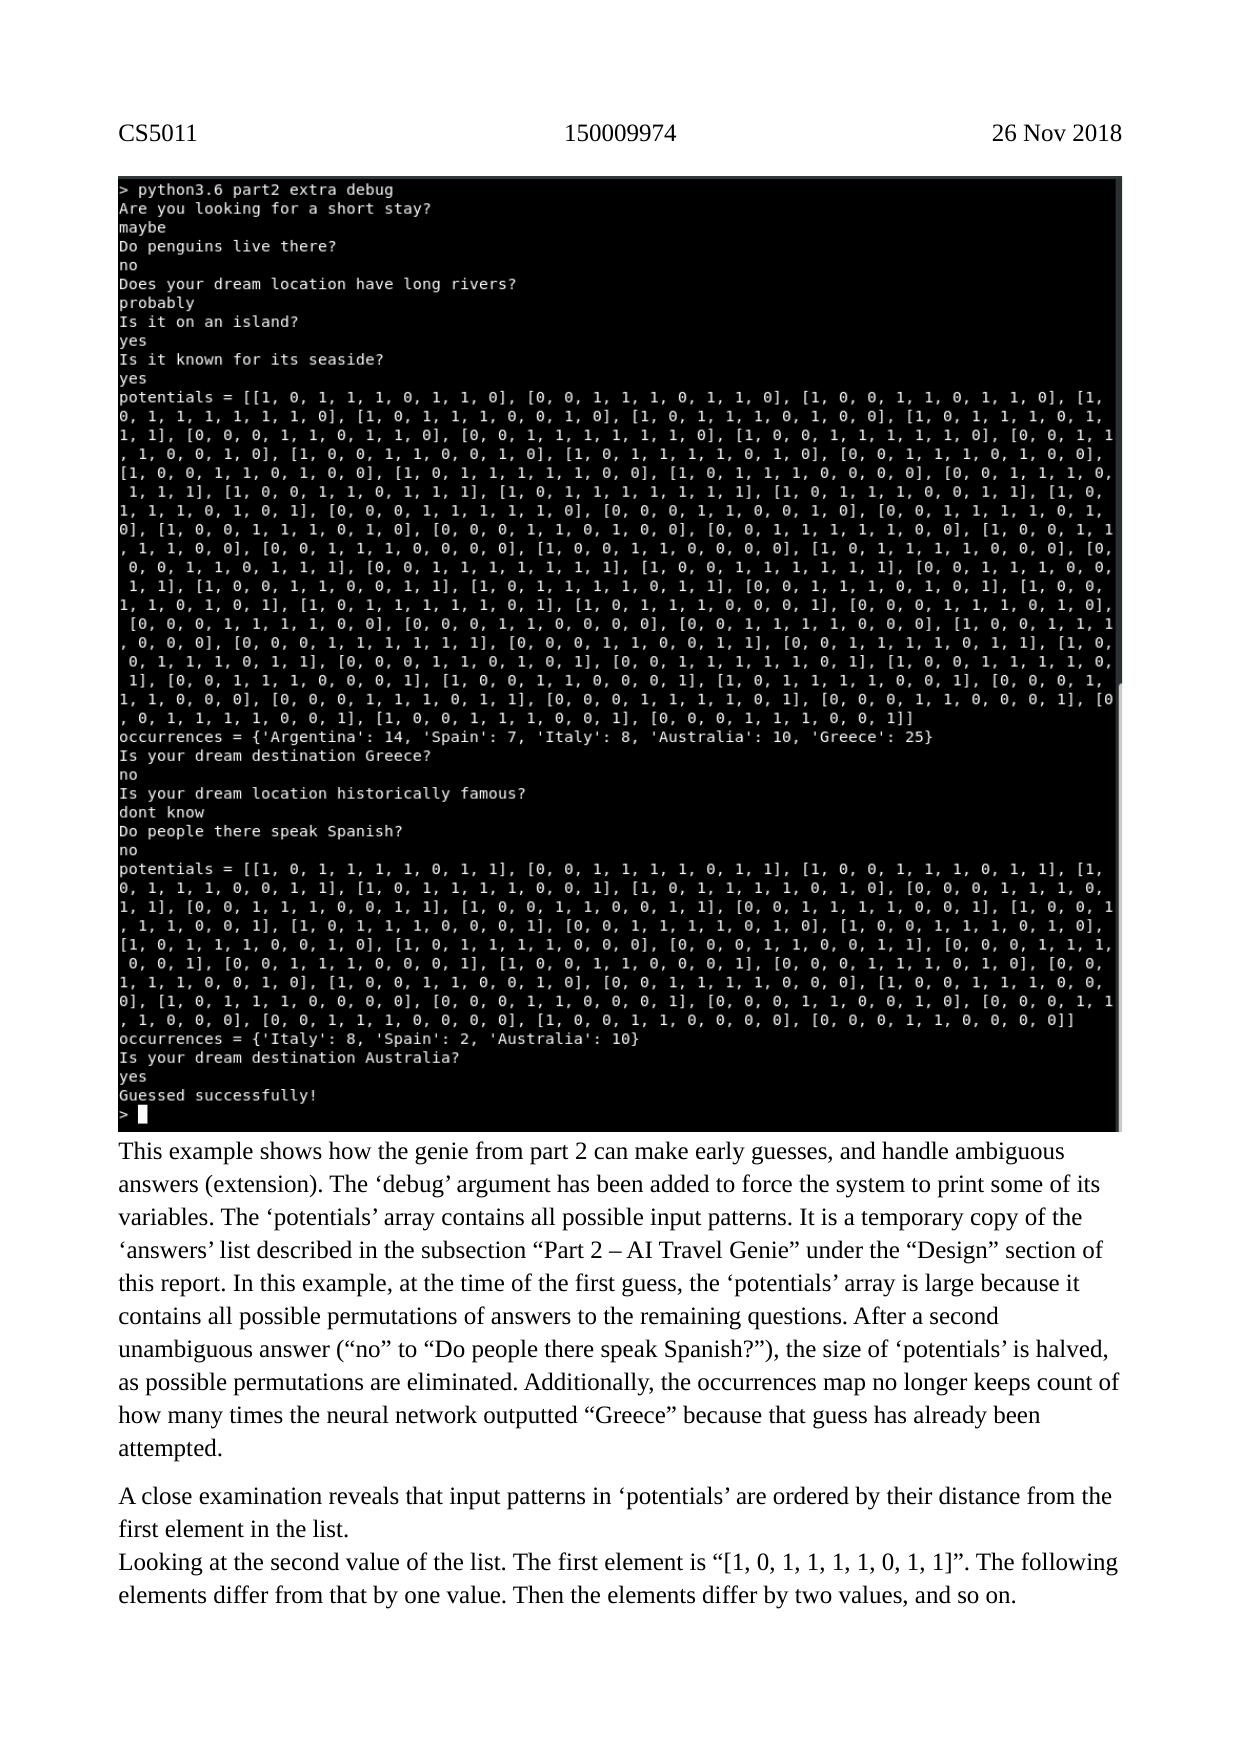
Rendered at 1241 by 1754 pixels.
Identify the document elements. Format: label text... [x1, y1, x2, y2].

picture [118, 176, 1123, 1132]
text A close examination reveals that input patterns in ‘potentials’ are ordered by their distance from the first element in the list. Looking at the second value of the list. The first element is “[1, 0, 1, 1, 1, 1, 0, 1, 1]”. The following elements differ from that by one value. Then the elements differ by two values, and so on. [118, 1481, 1122, 1609]
text This example shows how the genie from part 2 can make early guesses, and handle ambiguous answers (extension). The ‘debug’ argument has been added to force the system to print some of its variables. The ‘potentials’ array contains all possible input patterns. It is a temporary copy of the ‘answers’ list described in the subsection “Part 2 – AI Travel Genie” under the “Design” section of this report. In this example, at the time of the first guess, the ‘potentials’ array is large because it contains all possible permutations of answers to the remaining questions. After a second unambiguous answer (“no” to “Do people there speak Spanish?”), the size of ‘potentials’ is halved, as possible permutations are eliminated. Additionally, the occurrences map no longer keeps count of how many times the neural network outputted “Greece” because that guess has already been attempted. [118, 1132, 1122, 1462]
